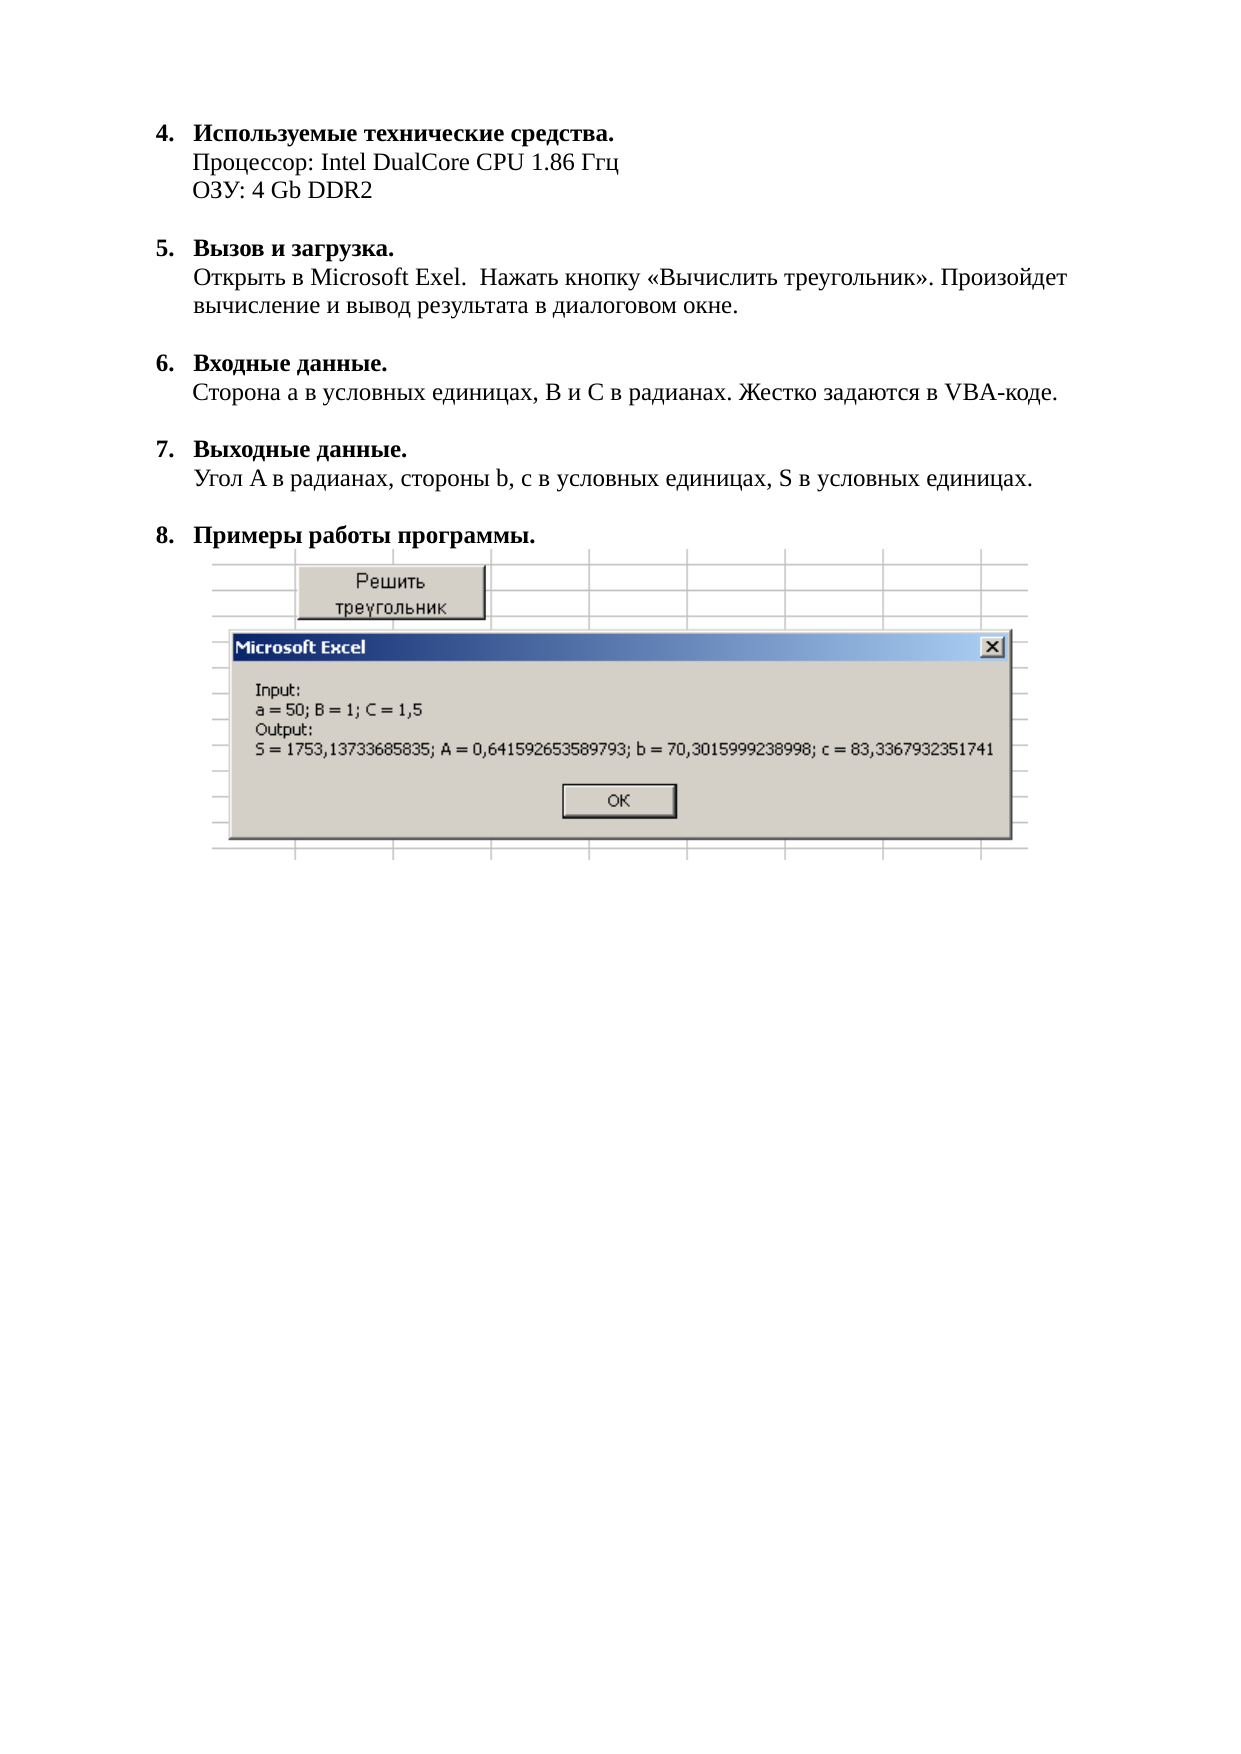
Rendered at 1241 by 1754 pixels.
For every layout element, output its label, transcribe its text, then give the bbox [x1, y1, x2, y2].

text Сторона a в условных единицах, B и C в радианах. Жестко задаются в VBA-коде. [118, 377, 1122, 406]
list Вызов и загрузка. [156, 233, 1122, 262]
text ОЗУ: 4 Gb DDR2 [118, 176, 1122, 204]
list Используемые технические средства. [156, 118, 1122, 147]
text Процессор: Intel DualCore CPU 1.86 Ггц [118, 147, 1122, 176]
list Угол A в радианах, стороны b, c в условных единицах, S в условных единицах. [156, 463, 1122, 492]
list Входные данные. [156, 348, 1122, 377]
list Примеры работы программы. [156, 521, 1122, 549]
list Выходные данные. [156, 434, 1122, 463]
list Открыть в Microsoft Exel. Нажать кнопку «Вычислить треугольник». Произойдет вычисление и вывод результата в диалоговом окне. [156, 262, 1122, 319]
picture [212, 549, 1028, 860]
